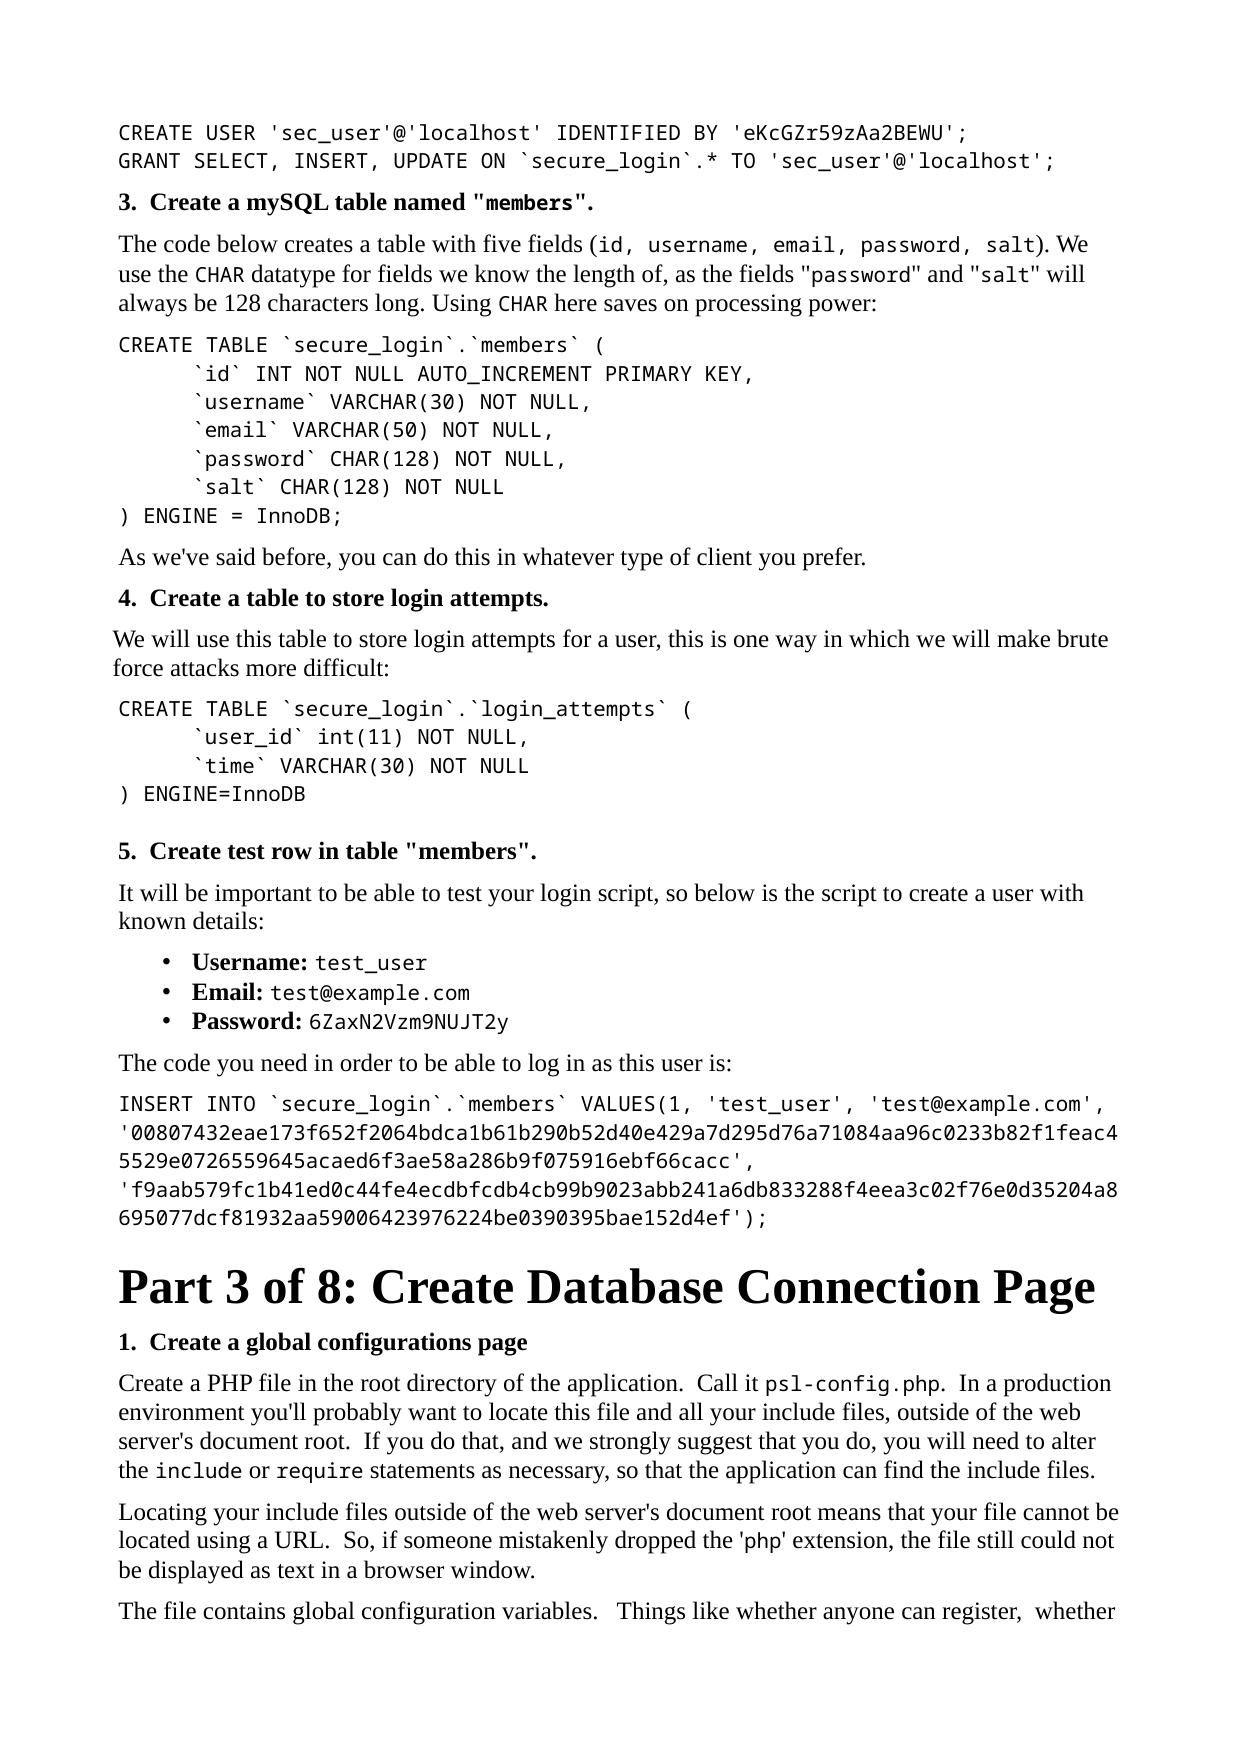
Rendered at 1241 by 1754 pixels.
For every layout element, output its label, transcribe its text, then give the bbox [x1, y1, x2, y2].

text 3. Create a mySQL table named "members". [118, 187, 1122, 217]
text The file contains global configuration variables. Things like whether anyone can register, whether [118, 1596, 1122, 1625]
text CREATE TABLE `secure_login`.`login_attempts` ( `user_id` int(11) NOT NULL, `time` VARCHAR(30) NOT NULL ) ENGINE=InnoDB [118, 694, 1122, 808]
list Username: test_user [162, 947, 1122, 977]
text Create a PHP file in the root directory of the application. Call it psl-config.php. In a production environment you'll probably want to locate this file and all your include files, outside of the web server's document root. If you do that, and we strongly suggest that you do, you will need to alter the include or require statements as necessary, so that the application can find the include files. [118, 1368, 1122, 1484]
subtitle Part 3 of 8: Create Database Connection Page [118, 1257, 1122, 1314]
text 4. Create a table to store login attempts. [118, 583, 1122, 612]
list Email: test@example.com [162, 977, 1122, 1006]
text The code you need in order to be able to log in as this user is: [118, 1048, 1122, 1077]
text The code below creates a table with five fields (id, username, email, password, salt). We use the CHAR datatype for fields we know the length of, as the fields "password" and "salt" will always be 128 characters long. Using CHAR here saves on processing power: [118, 229, 1122, 318]
text As we've said before, you can do this in whatever type of client you prefer. [118, 542, 1122, 571]
text CREATE TABLE `secure_login`.`members` ( `id` INT NOT NULL AUTO_INCREMENT PRIMARY KEY, `username` VARCHAR(30) NOT NULL, `email` VARCHAR(50) NOT NULL, `password` CHAR(128) NOT NULL, `salt` CHAR(128) NOT NULL ) ENGINE = InnoDB; [118, 330, 1122, 529]
list 1. Create a global configurations page [88, 1327, 1122, 1355]
list Password: 6ZaxN2Vzm9NUJT2y [162, 1006, 1122, 1036]
text Locating your include files outside of the web server's document root means that your file cannot be located using a URL. So, if someone mistakenly dropped the 'php' extension, the file still could not be displayed as text in a browser window. [118, 1497, 1122, 1584]
list 5. Create test row in table "members". [88, 836, 1122, 865]
text It will be important to be able to test your login script, so below is the script to create a user with known details: [118, 878, 1122, 935]
text CREATE USER 'sec_user'@'localhost' IDENTIFIED BY 'eKcGZr59zAa2BEWU'; GRANT SELECT, INSERT, UPDATE ON `secure_login`.* TO 'sec_user'@'localhost'; [118, 118, 1122, 175]
text We will use this table to store login attempts for a user, this is one way in which we will make brute force attacks more difficult: [112, 624, 1122, 682]
text INSERT INTO `secure_login`.`members` VALUES(1, 'test_user', 'test@example.com', '00807432eae173f652f2064bdca1b61b290b52d40e429a7d295d76a71084aa96c0233b82f1feac45529e0726559645acaed6f3ae58a286b9f075916ebf66cacc', 'f9aab579fc1b41ed0c44fe4ecdbfcdb4cb99b9023abb241a6db833288f4eea3c02f76e0d35204a8695077dcf81932aa59006423976224be0390395bae152d4ef'); [118, 1089, 1122, 1232]
